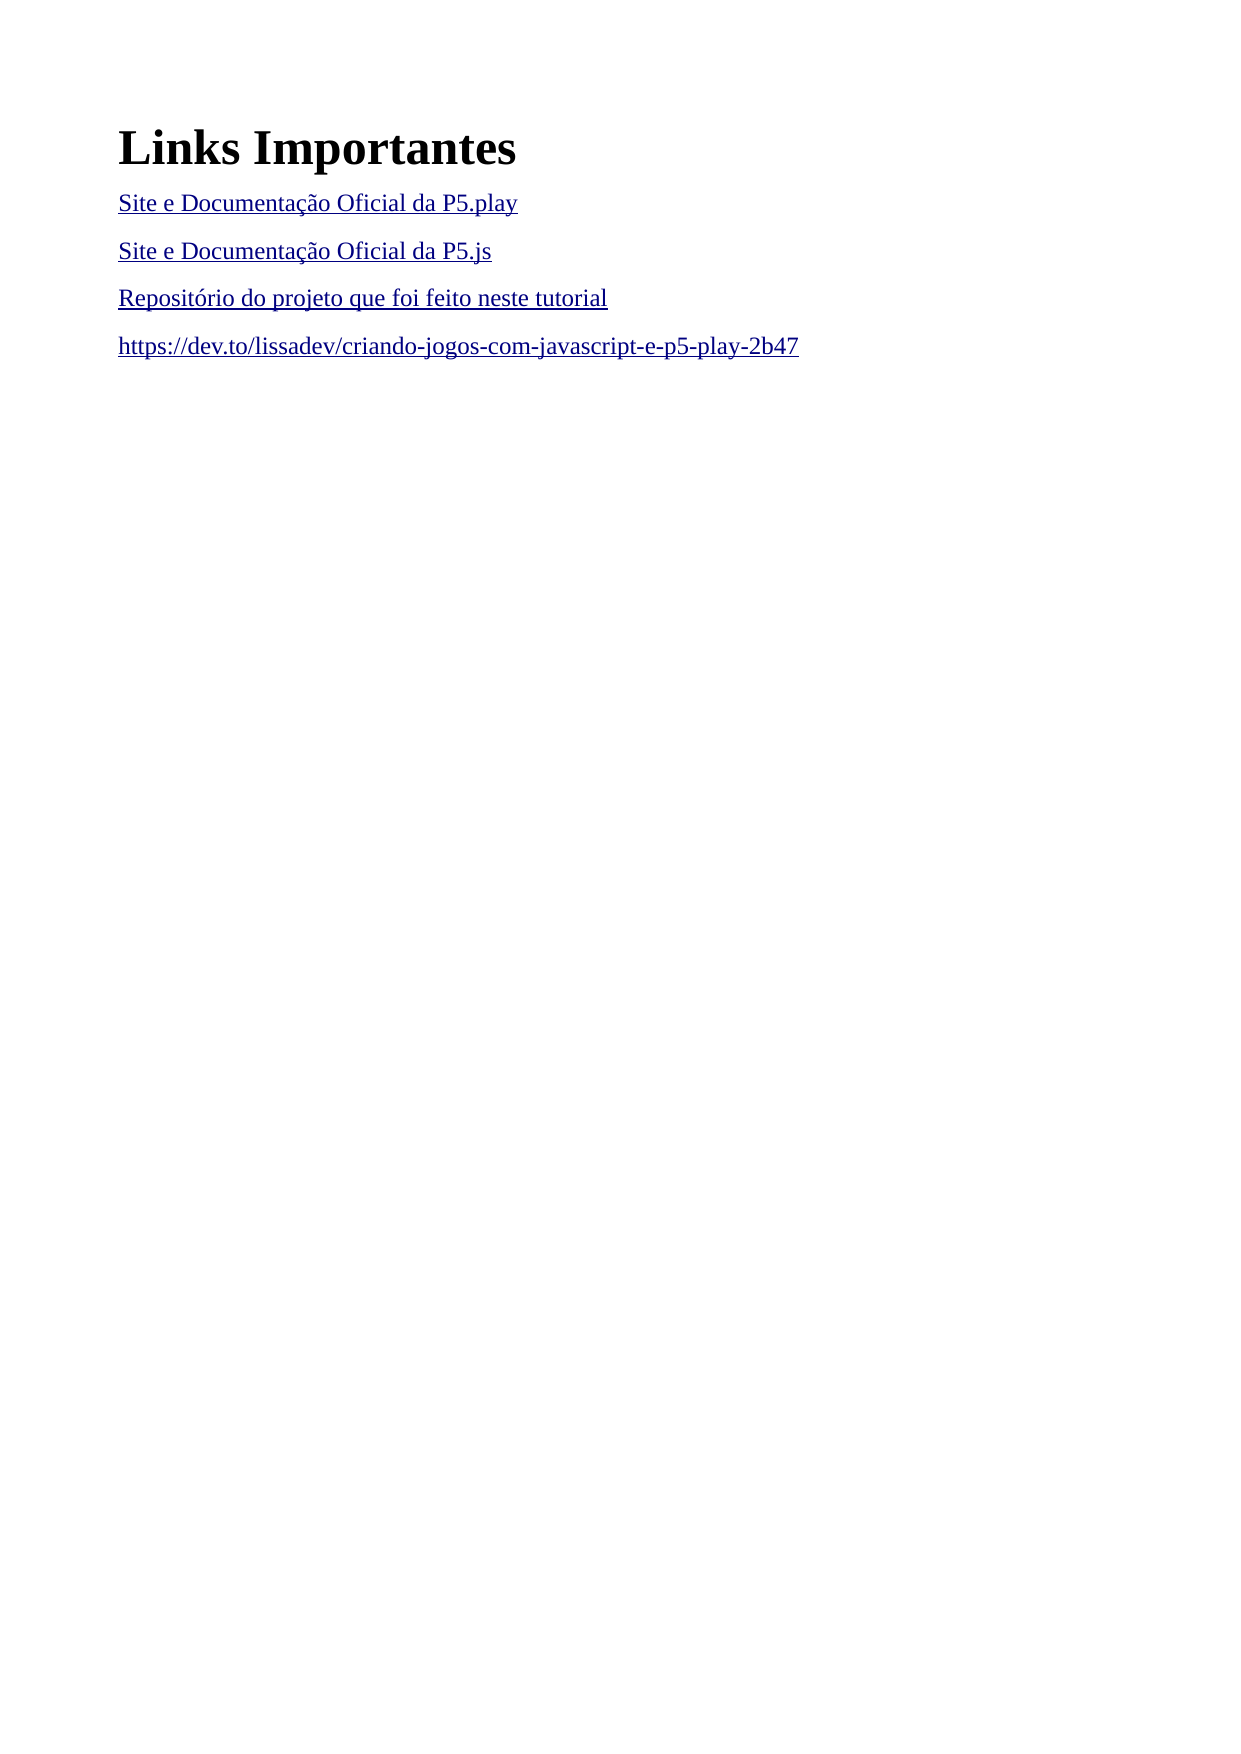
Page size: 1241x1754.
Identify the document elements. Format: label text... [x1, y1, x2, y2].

text https://dev.to/lissadev/criando-jogos-com-javascript-e-p5-play-2b47 [118, 331, 1122, 360]
text Site e Documentação Oficial da P5.js [118, 236, 1122, 264]
text Site e Documentação Oficial da P5.play [118, 188, 1122, 217]
subtitle Links Importantes [118, 118, 1122, 176]
text Repositório do projeto que foi feito neste tutorial [118, 283, 1122, 312]
